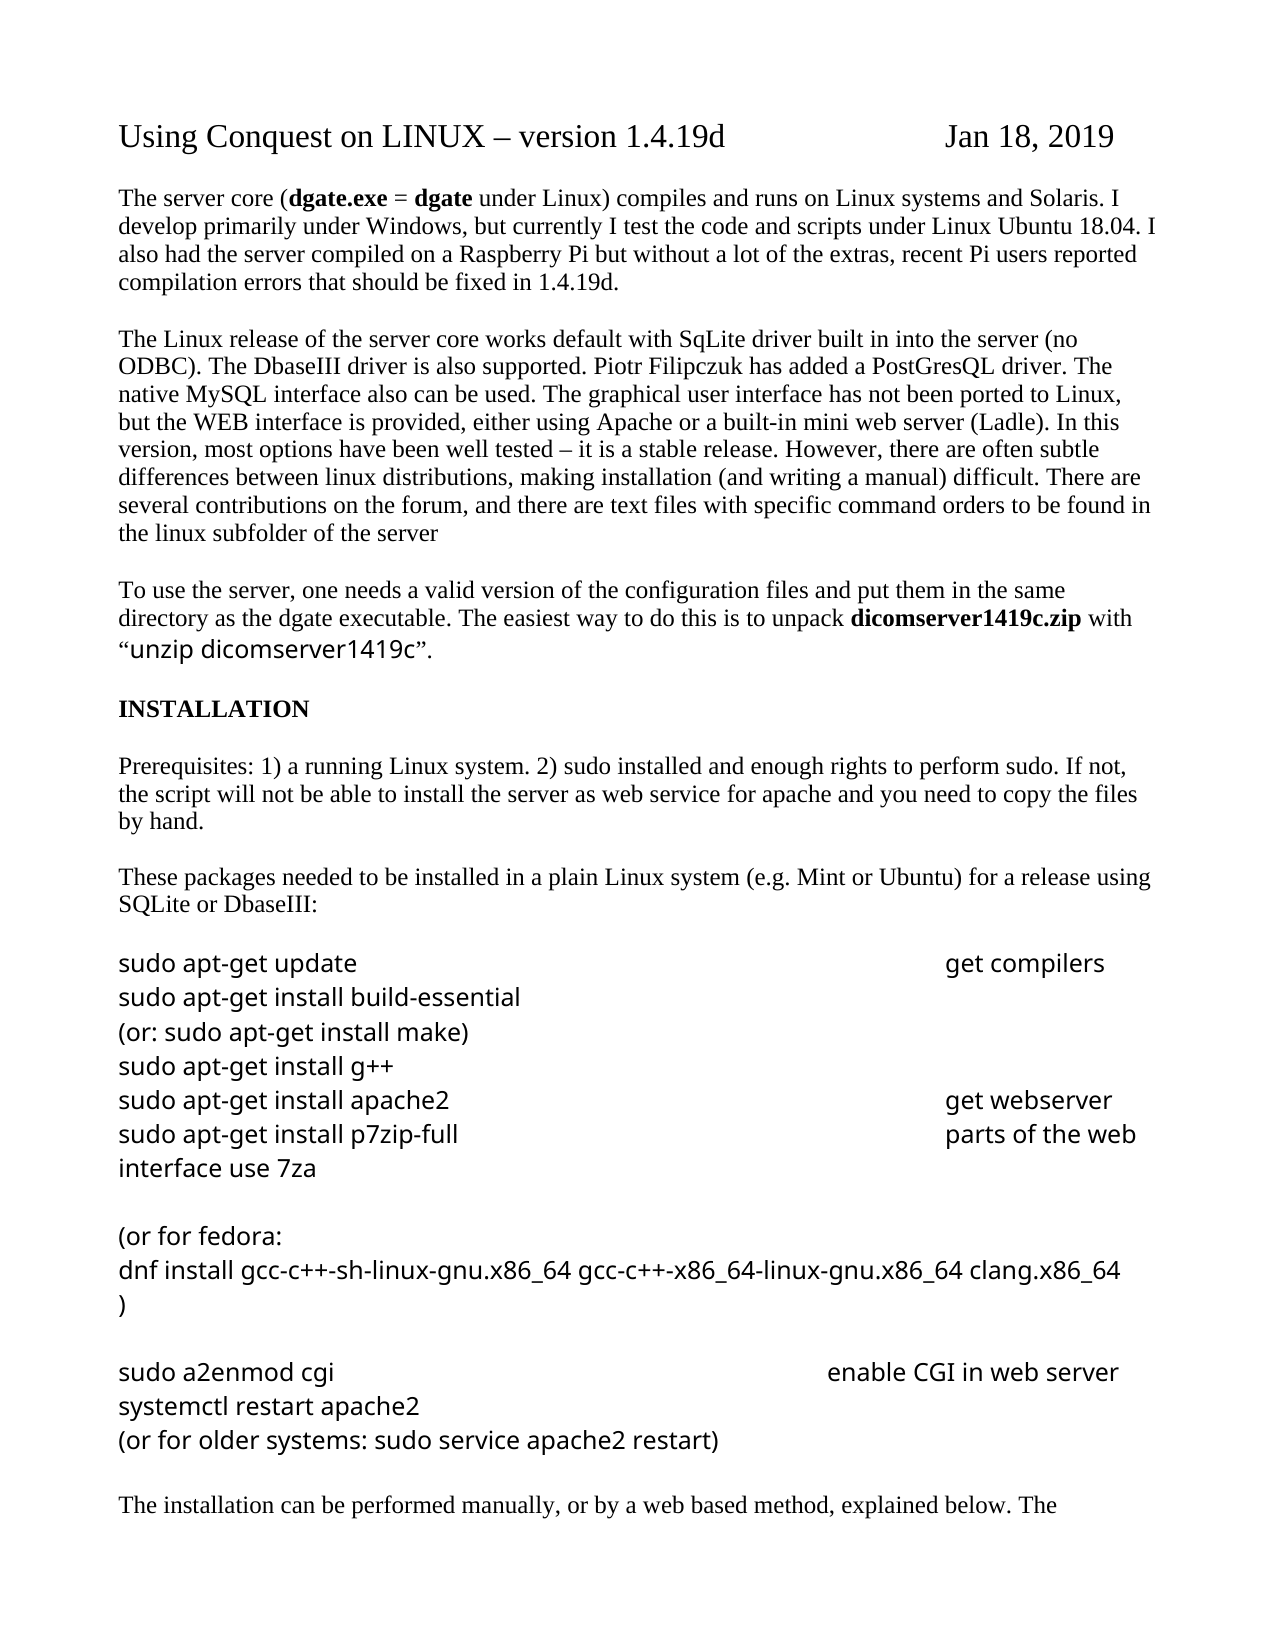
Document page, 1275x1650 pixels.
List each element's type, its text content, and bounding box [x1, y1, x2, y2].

text The server core (dgate.exe = dgate under Linux) compiles and runs on Linux systems and Solaris. I develop primarily under Windows, but currently I test the code and scripts under Linux Ubuntu 18.04. I also had the server compiled on a Raspberry Pi but without a lot of the extras, recent Pi users reported compilation errors that should be fixed in 1.4.19d. [118, 184, 1157, 295]
text (or for older systems: sudo service apache2 restart) [118, 1423, 1157, 1457]
text The Linux release of the server core works default with SqLite driver built in into the server (no ODBC). The DbaseIII driver is also supported. Piotr Filipczuk has added a PostGresQL driver. The native MySQL interface also can be used. The graphical user interface has not been ported to Linux, but the WEB interface is provided, either using Apache or a built-in mini web server (Ladle). In this version, most options have been well tested – it is a stable release. However, there are often subtle differences between linux distributions, making installation (and writing a manual) difficult. There are several contributions on the forum, and there are text files with specific command orders to be found in the linux subfolder of the server [118, 325, 1157, 546]
text (or for fedora: [118, 1218, 1157, 1253]
text sudo apt-get install p7zip-full parts of the web interface use 7za [118, 1116, 1157, 1184]
text dnf install gcc-c++-sh-linux-gnu.x86_64 gcc-c++-x86_64-linux-gnu.x86_64 clang.x86_64 [118, 1253, 1157, 1287]
text INSTALLATION [118, 695, 1157, 723]
text Using Conquest on LINUX – version 1.4.19d Jan 18, 2019 [118, 118, 1157, 155]
text ) [118, 1287, 1157, 1321]
text To use the server, one needs a valid version of the configuration files and put them in the same directory as the dgate executable. The easiest way to do this is to unpack dicomserver1419c.zip with “unzip dicomserver1419c”. [118, 576, 1157, 665]
text (or: sudo apt-get install make) [118, 1014, 1157, 1048]
text sudo a2enmod cgi enable CGI in web server systemctl restart apache2 [118, 1355, 1157, 1423]
text These packages needed to be installed in a plain Linux system (e.g. Mint or Ubuntu) for a release using SQLite or DbaseIII: [118, 863, 1157, 918]
text The installation can be performed manually, or by a web based method, explained below. The [118, 1491, 1157, 1519]
text Prerequisites: 1) a running Linux system. 2) sudo installed and enough rights to perform sudo. If not, the script will not be able to install the server as web service for apache and you need to copy the files by hand. [118, 752, 1157, 835]
text sudo apt-get install g++ sudo apt-get install apache2 get webserver [118, 1048, 1157, 1116]
text sudo apt-get update get compilers sudo apt-get install build-essential [118, 946, 1157, 1014]
